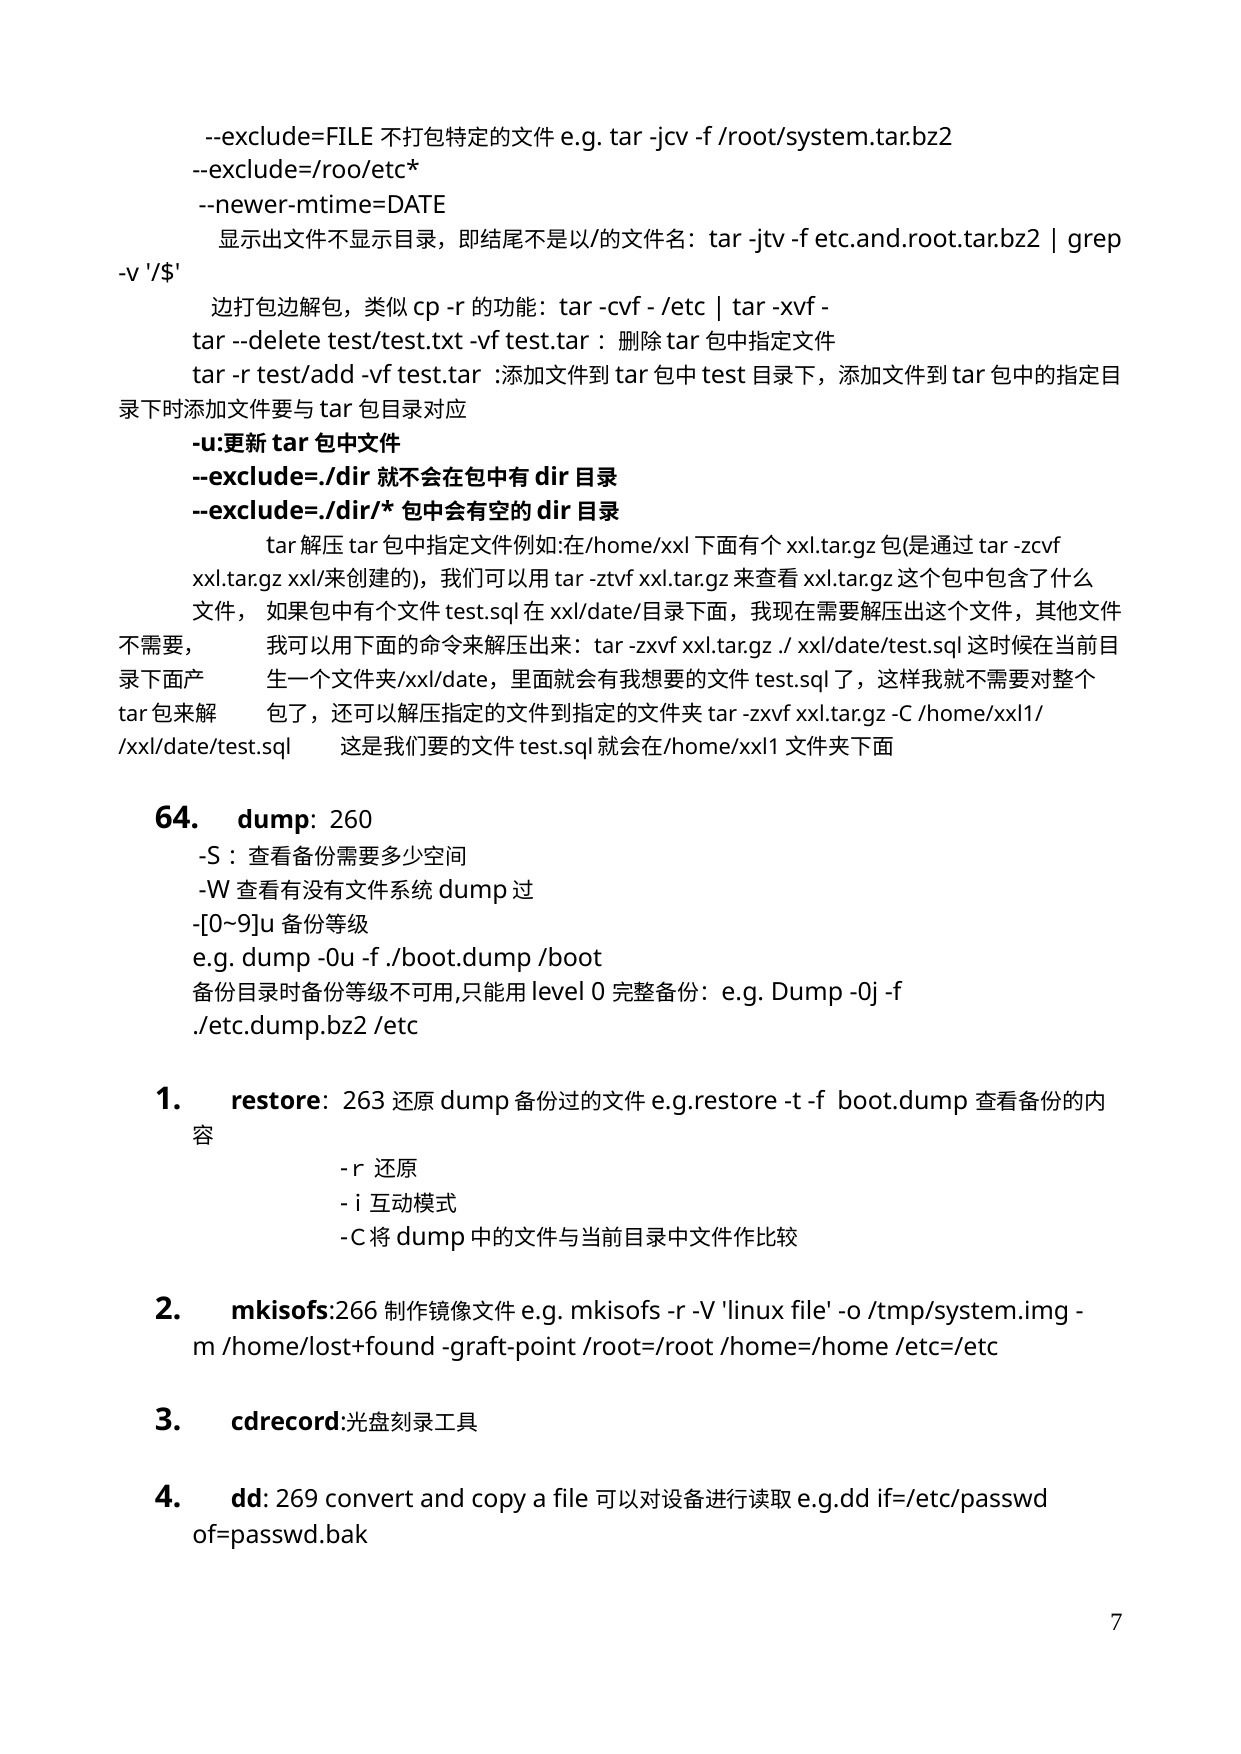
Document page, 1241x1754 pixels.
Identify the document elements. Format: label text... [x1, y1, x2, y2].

list -Ｃ将dump中的文件与当前目录中文件作比较 [302, 1218, 1122, 1252]
text -[0~9]u 备份等级 [118, 906, 1122, 939]
text --exclude=./dir/* 包中会有空的dir目录 [118, 493, 1122, 527]
text 显示出文件不显示目录，即结尾不是以/的文件名：tar -jtv -f etc.and.root.tar.bz2 | grep -v '/$' [118, 220, 1122, 288]
text tar -r test/add -vf test.tar :添加文件到tar包中test目录下，添加文件到tar包中的指定目录下时添加文件要与tar包目录对应 [118, 357, 1122, 425]
text 备份目录时备份等级不可用,只能用level 0 完整备份：e.g. Dump -0j -f ./etc.dump.bz2 /etc [118, 974, 1122, 1042]
text --exclude=FILE 不打包特定的文件 e.g. tar -jcv -f /root/system.tar.bz2 [118, 118, 1122, 152]
text 边打包边解包，类似cp -r 的功能：tar -cvf - /etc | tar -xvf - [118, 288, 1122, 322]
text --exclude=/roo/etc* [118, 152, 1122, 186]
list dd: 269 convert and copy a file 可以对设备进行读取e.g.dd if=/etc/passwd of=passwd.bak [154, 1474, 1122, 1550]
text -u:更新tar包中文件 [118, 425, 1122, 459]
list -ｒ 还原 [302, 1150, 1122, 1184]
text --exclude=./dir 就不会在包中有dir目录 [118, 459, 1122, 493]
list restore：263 还原dump备份过的文件 e.g.restore -t -f boot.dump 查看备份的内容 [154, 1076, 1122, 1150]
text -W 查看有没有文件系统 dump过 [118, 871, 1122, 906]
text --newer-mtime=DATE [118, 186, 1122, 220]
text e.g. dump -0u -f ./boot.dump /boot [118, 939, 1122, 974]
list -ｉ互动模式 [302, 1184, 1122, 1218]
text tar --delete test/test.txt -vf test.tar ：删除tar包中指定文件 [118, 322, 1122, 357]
list mkisofs:266 制作镜像文件 e.g. mkisofs -r -V 'linux file' -o /tmp/system.img -m /home/lost+found -graft-point /root=/root /home=/home /etc=/etc [154, 1286, 1122, 1363]
list cdrecord:光盘刻录工具 [154, 1397, 1122, 1440]
text tar解压tar包中指定文件例如:在/home/xxl下面有个xxl.tar.gz包(是通过tar -zcvf xxl.tar.gz xxl/来创建的)，我们可以用tar -ztvf xxl.tar.gz来查看xxl.tar.gz这个包中包含了什么 文件， 如果包中有个文件test.sql在xxl/date/目录下面，我现在需要解压出这个文件，其他文件不需要， 我可以用下面的命令来解压出来：tar -zxvf xxl.tar.gz ./ xxl/date/test.sql这时候在当前目录下面产 生一个文件夹/xxl/date，里面就会有我想要的文件test.sql了，这样我就不需要对整个tar包来解 包了，还可以解压指定的文件到指定的文件夹tar -zxvf xxl.tar.gz -C /home/xxl1/ /xxl/date/test.sql 这是我们要的文件test.sql就会在/home/xxl1文件夹下面 [118, 527, 1122, 761]
list dump: 260 [154, 795, 1122, 837]
text -S ：查看备份需要多少空间 [118, 837, 1122, 871]
